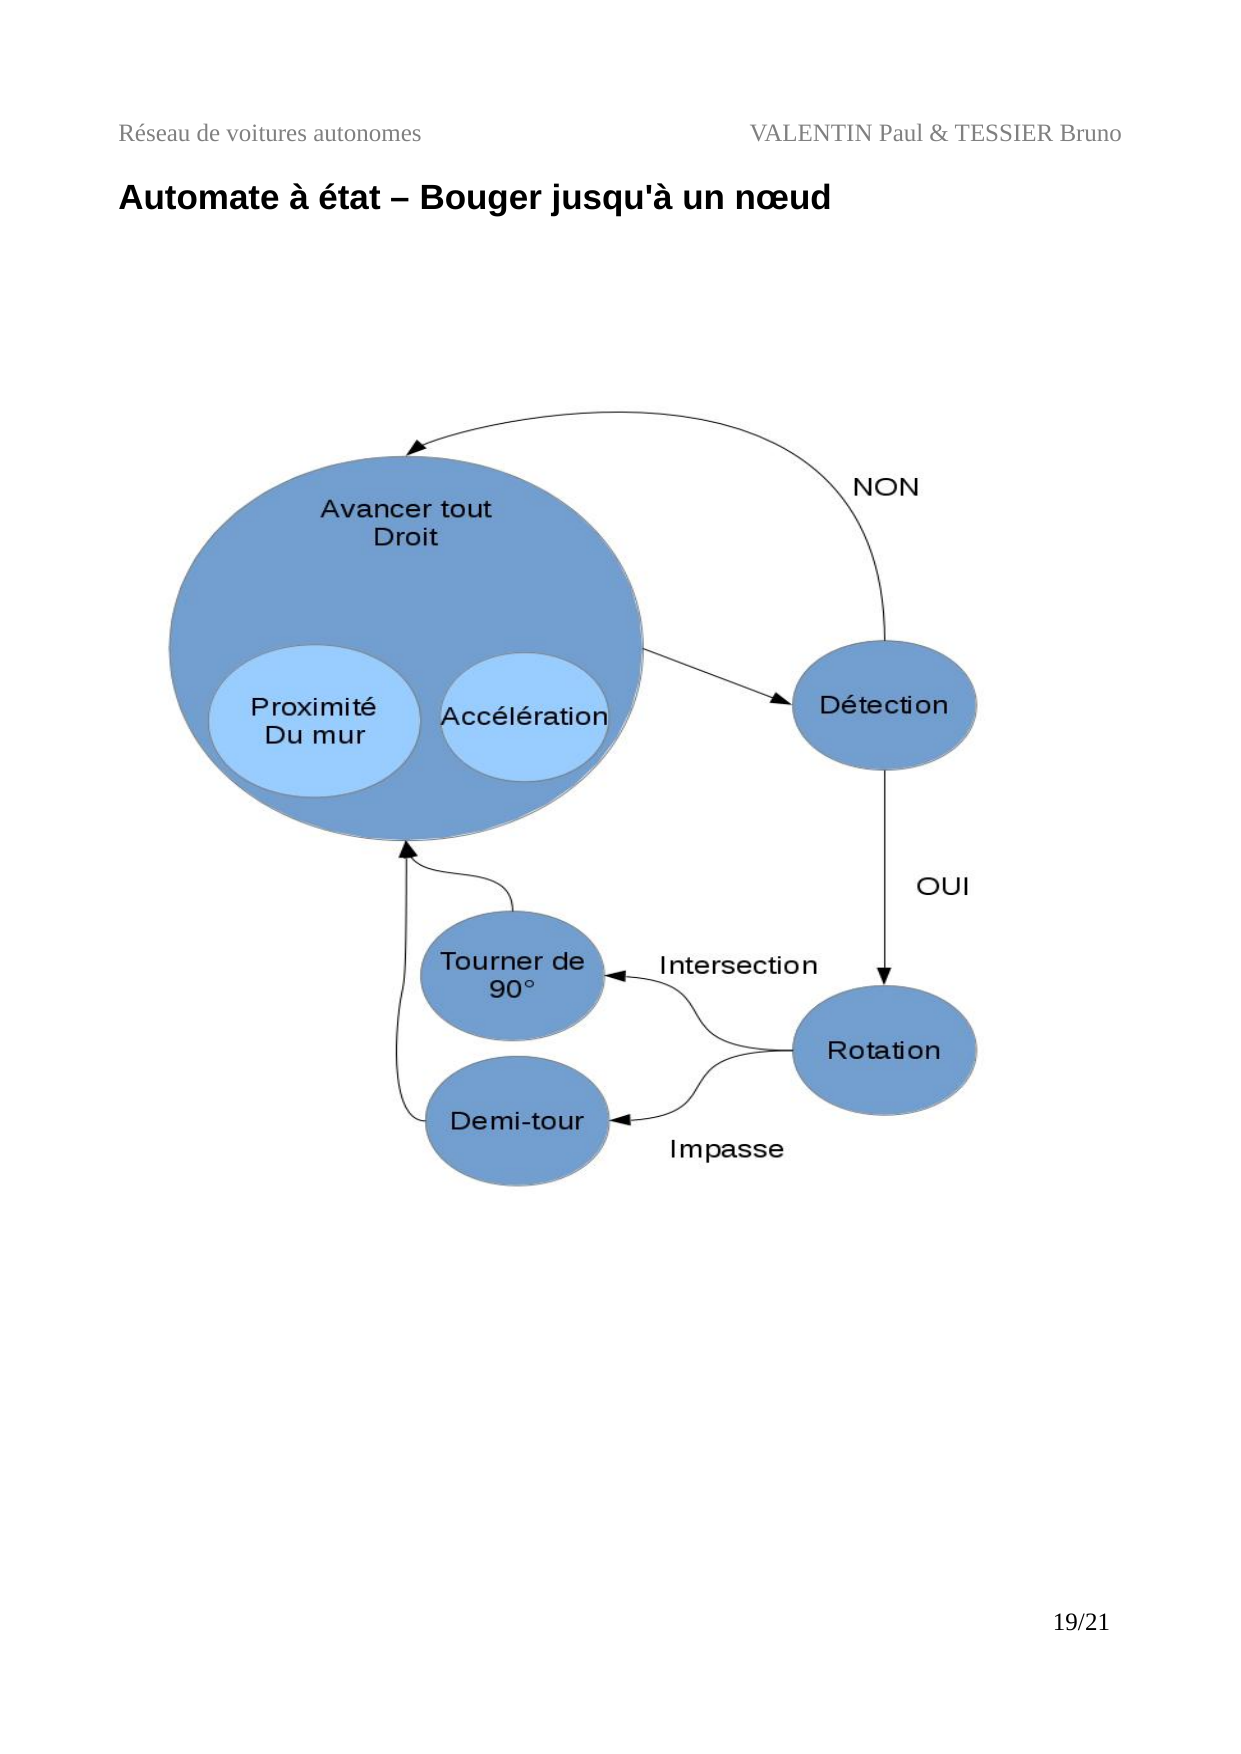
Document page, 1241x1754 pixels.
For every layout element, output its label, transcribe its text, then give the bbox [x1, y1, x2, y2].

picture [117, 256, 1131, 1421]
subtitle Automate à état – Bouger jusqu'à un nœud [118, 176, 1122, 217]
